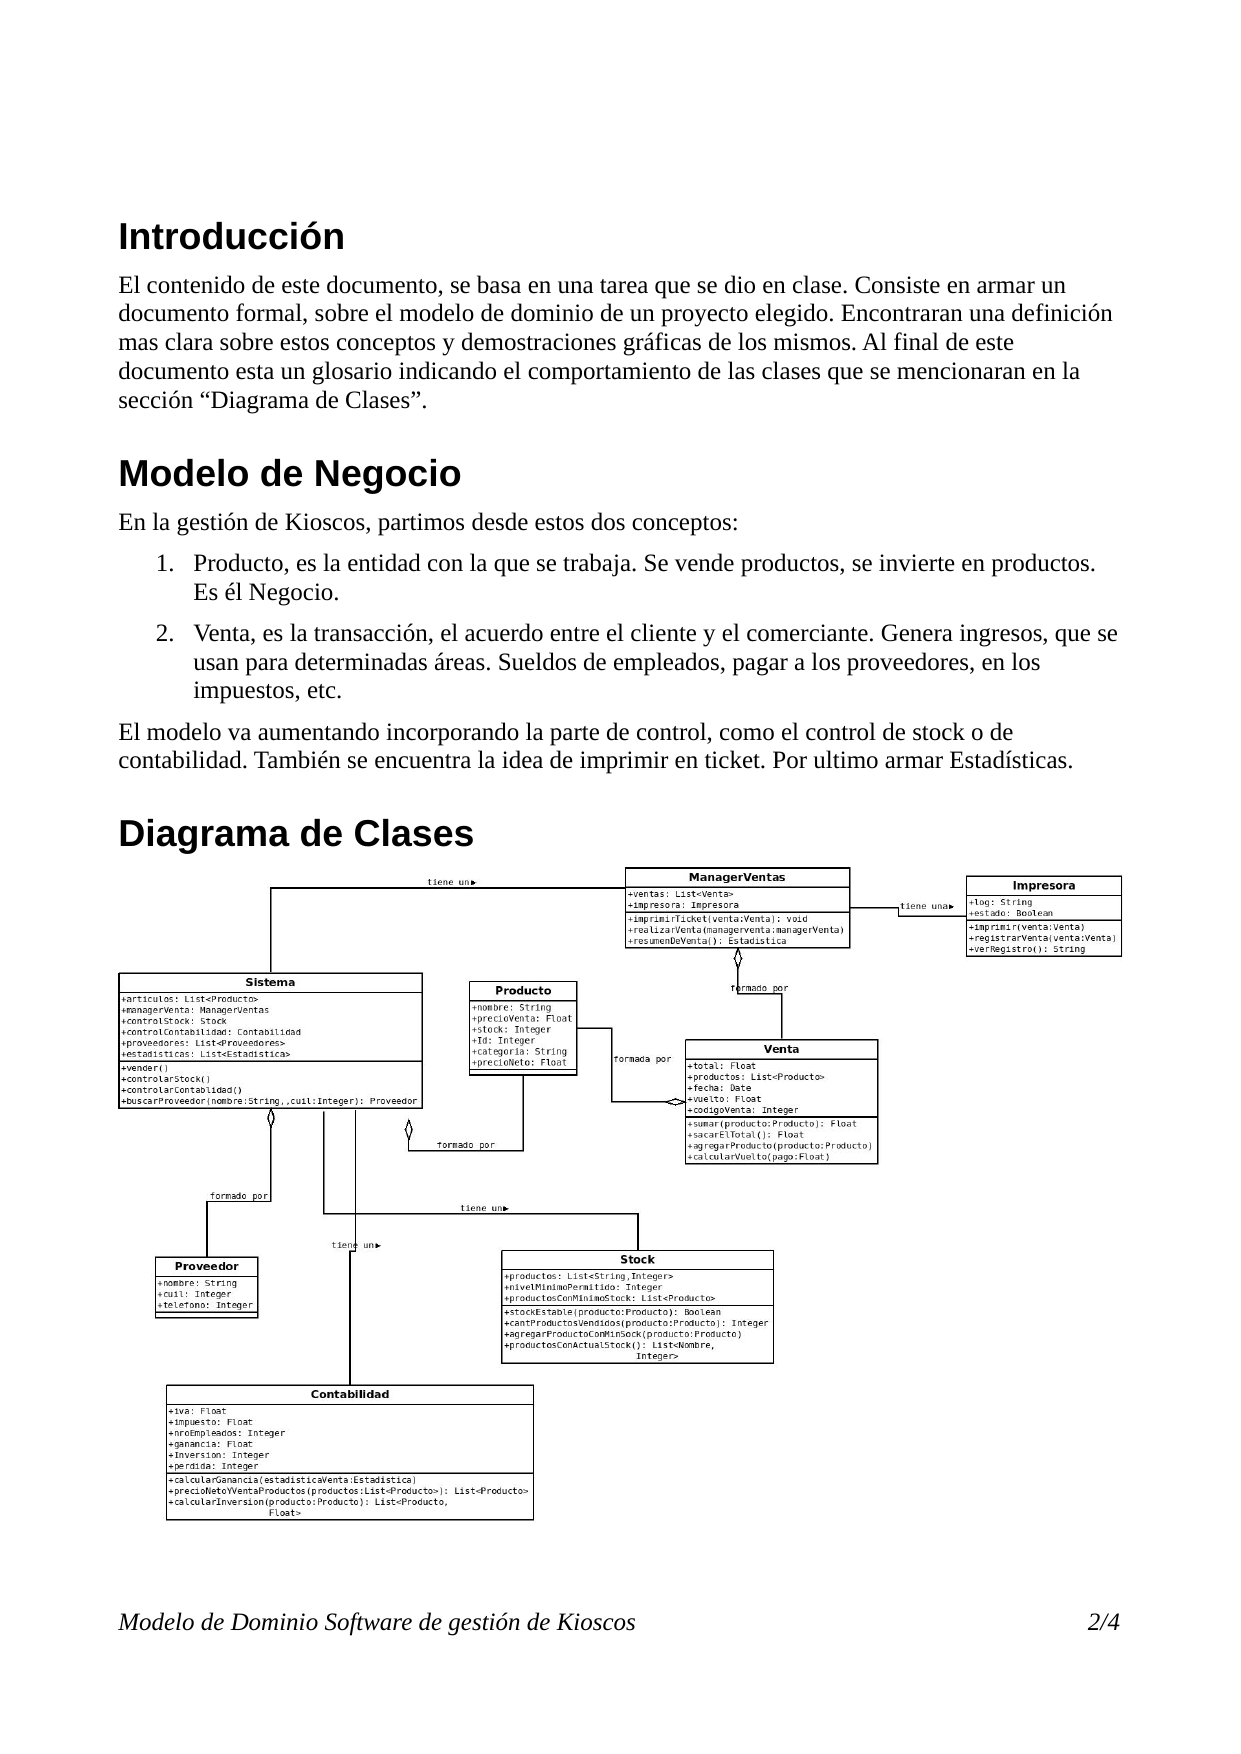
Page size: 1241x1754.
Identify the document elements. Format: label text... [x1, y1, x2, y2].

list Producto, es la entidad con la que se trabaja. Se vende productos, se invierte en productos. Es él Negocio. [156, 548, 1122, 605]
title Introducción [118, 214, 1122, 257]
text En la gestión de Kioscos, partimos desde estos dos conceptos: [118, 507, 1122, 535]
text El contenido de este documento, se basa en una tarea que se dio en clase. Consiste en armar un documento formal, sobre el modelo de dominio de un proyecto elegido. Encontraran una definición mas clara sobre estos conceptos y demostraciones gráficas de los mismos. Al final de este documento esta un glosario indicando el comportamiento de las clases que se mencionaran en la sección “Diagrama de Clases”. [118, 270, 1122, 413]
title Diagrama de Clases [118, 812, 1122, 855]
list Venta, es la transacción, el acuerdo entre el cliente y el comerciante. Genera ingresos, que se usan para determinadas áreas. Sueldos de empleados, pagar a los proveedores, en los impuestos, etc. [156, 618, 1122, 704]
text El modelo va aumentando incorporando la parte de control, como el control de stock o de contabilidad. También se encuentra la idea de imprimir en ticket. Por ultimo armar Estadísticas. [118, 717, 1122, 774]
title Modelo de Negocio [118, 451, 1122, 494]
picture [118, 867, 1123, 1521]
